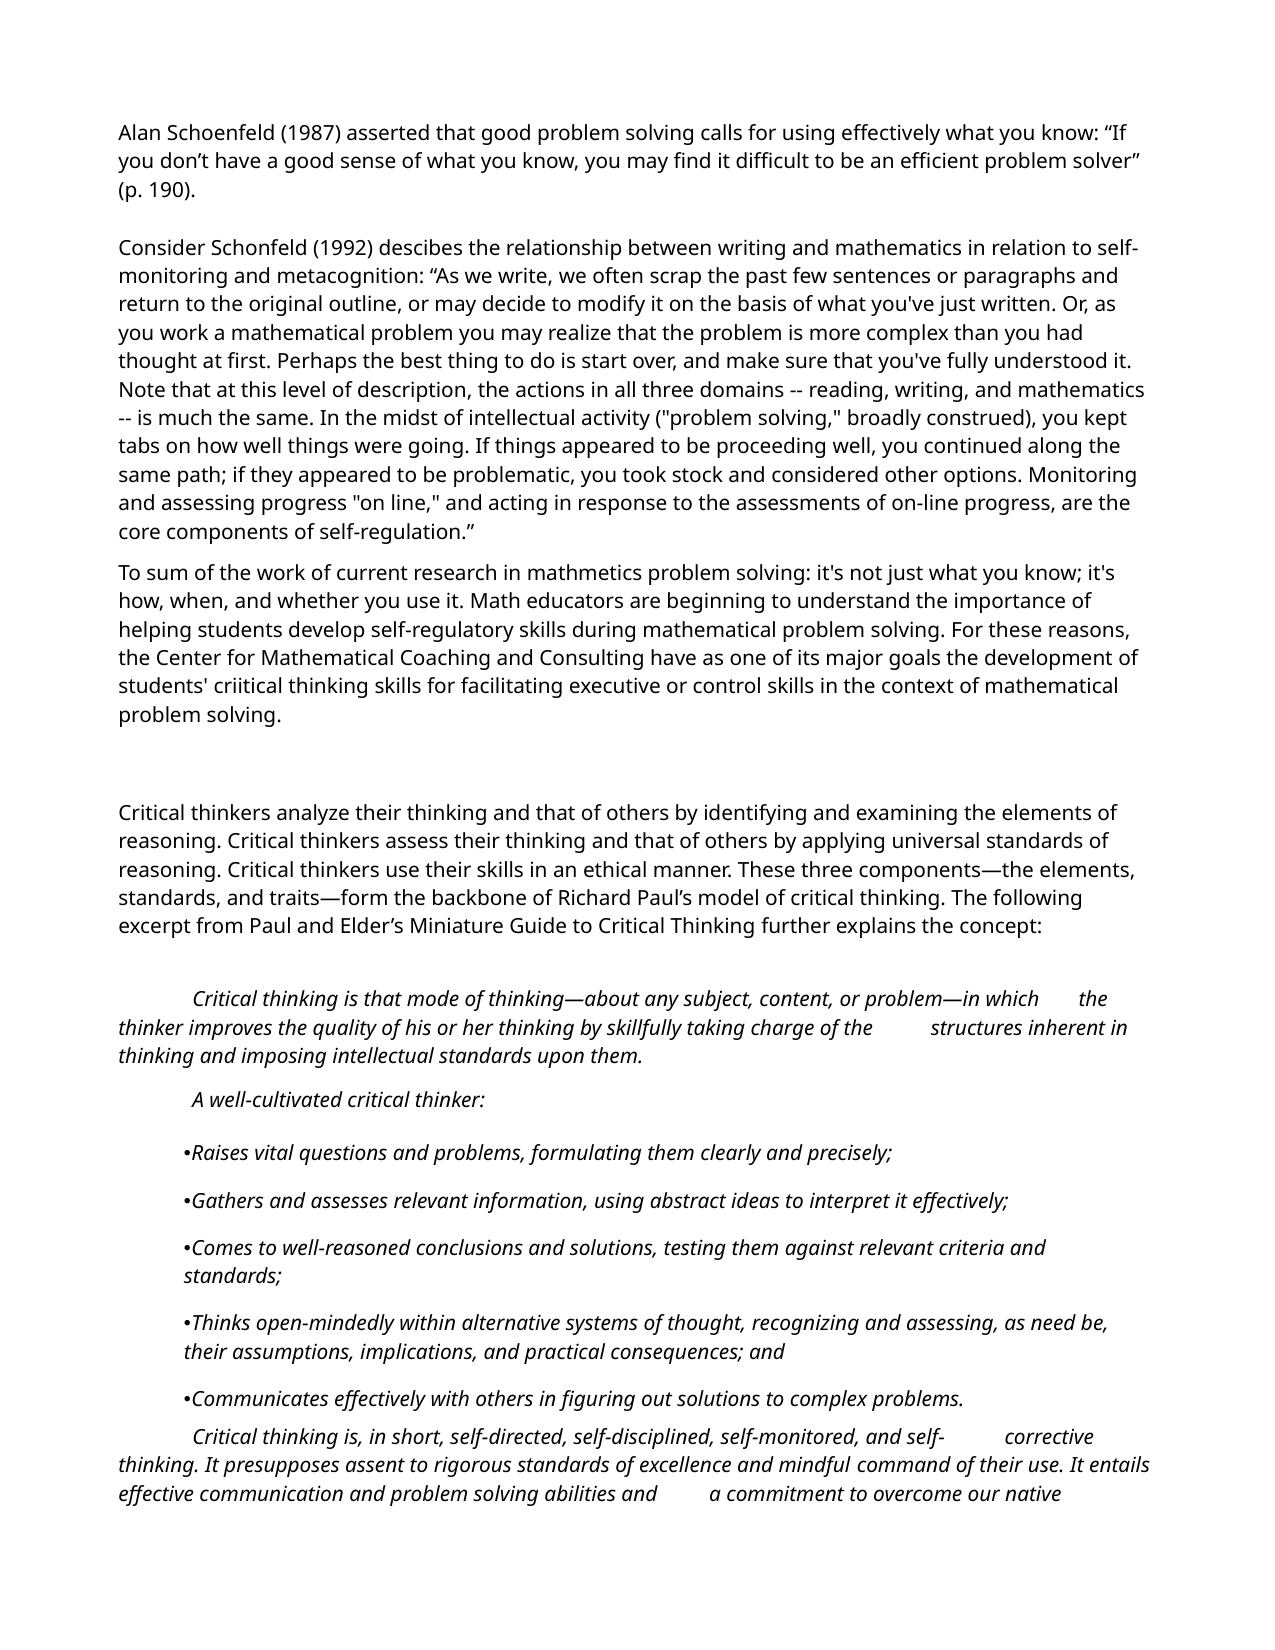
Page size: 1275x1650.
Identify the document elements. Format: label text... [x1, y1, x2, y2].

list Raises vital questions and problems, formulating them clearly and precisely; [127, 1138, 1129, 1167]
list Communicates effectively with others in figuring out solutions to complex problems. [127, 1384, 1129, 1413]
text A well-cultivated critical thinker: [118, 1085, 1157, 1113]
text Critical thinking is that mode of thinking—about any subject, content, or problem—in which the thinker improves the quality of his or her thinking by skillfully taking charge of the structures inherent in thinking and imposing intellectual standards upon them. [118, 984, 1157, 1069]
text Consider Schonfeld (1992) descibes the relationship between writing and mathematics in relation to self-monitoring and metacognition: “As we write, we often scrap the past few sentences or paragraphs and return to the original outline, or may decide to modify it on the basis of what you've just written. Or, as you work a mathematical problem you may realize that the problem is more complex than you had thought at first. Perhaps the best thing to do is start over, and make sure that you've fully understood it. Note that at this level of description, the actions in all three domains -- reading, writing, and mathematics -- is much the same. In the midst of intellectual activity ("problem solving," broadly construed), you kept tabs on how well things were going. If things appeared to be proceeding well, you continued along the same path; if they appeared to be problematic, you took stock and considered other options. Monitoring and assessing progress "on line," and acting in response to the assessments of on-line progress, are the core components of self-regulation.” [118, 233, 1157, 545]
text Alan Schoenfeld (1987) asserted that good problem solving calls for using effectively what you know: “If you don’t have a good sense of what you know, you may find it difficult to be an efficient problem solver” (p. 190). [118, 118, 1157, 203]
list Comes to well-reasoned conclusions and solutions, testing them against relevant criteria and standards; [127, 1233, 1129, 1290]
list Gathers and assesses relevant information, using abstract ideas to interpret it effectively; [127, 1186, 1129, 1214]
text To sum of the work of current research in mathmetics problem solving: it's not just what you know; it's how, when, and whether you use it. Math educators are beginning to understand the importance of helping students develop self-regulatory skills during mathematical problem solving. For these reasons, the Center for Mathematical Coaching and Consulting have as one of its major goals the development of students' criitical thinking skills for facilitating executive or control skills in the context of mathematical problem solving. [118, 558, 1157, 728]
text Critical thinking is, in short, self-directed, self-disciplined, self-monitored, and self- corrective thinking. It presupposes assent to rigorous standards of excellence and mindful command of their use. It entails effective communication and problem solving abilities and a commitment to overcome our native [118, 1422, 1157, 1507]
text Critical thinkers analyze their thinking and that of others by identifying and examining the elements of reasoning. Critical thinkers assess their thinking and that of others by applying universal standards of reasoning. Critical thinkers use their skills in an ethical manner. These three components—the elements, standards, and traits—form the backbone of Richard Paul’s model of critical thinking. The following excerpt from Paul and Elder’s Miniature Guide to Critical Thinking further explains the concept: [118, 798, 1157, 940]
list Thinks open-mindedly within alternative systems of thought, recognizing and assessing, as need be, their assumptions, implications, and practical consequences; and [127, 1308, 1129, 1365]
